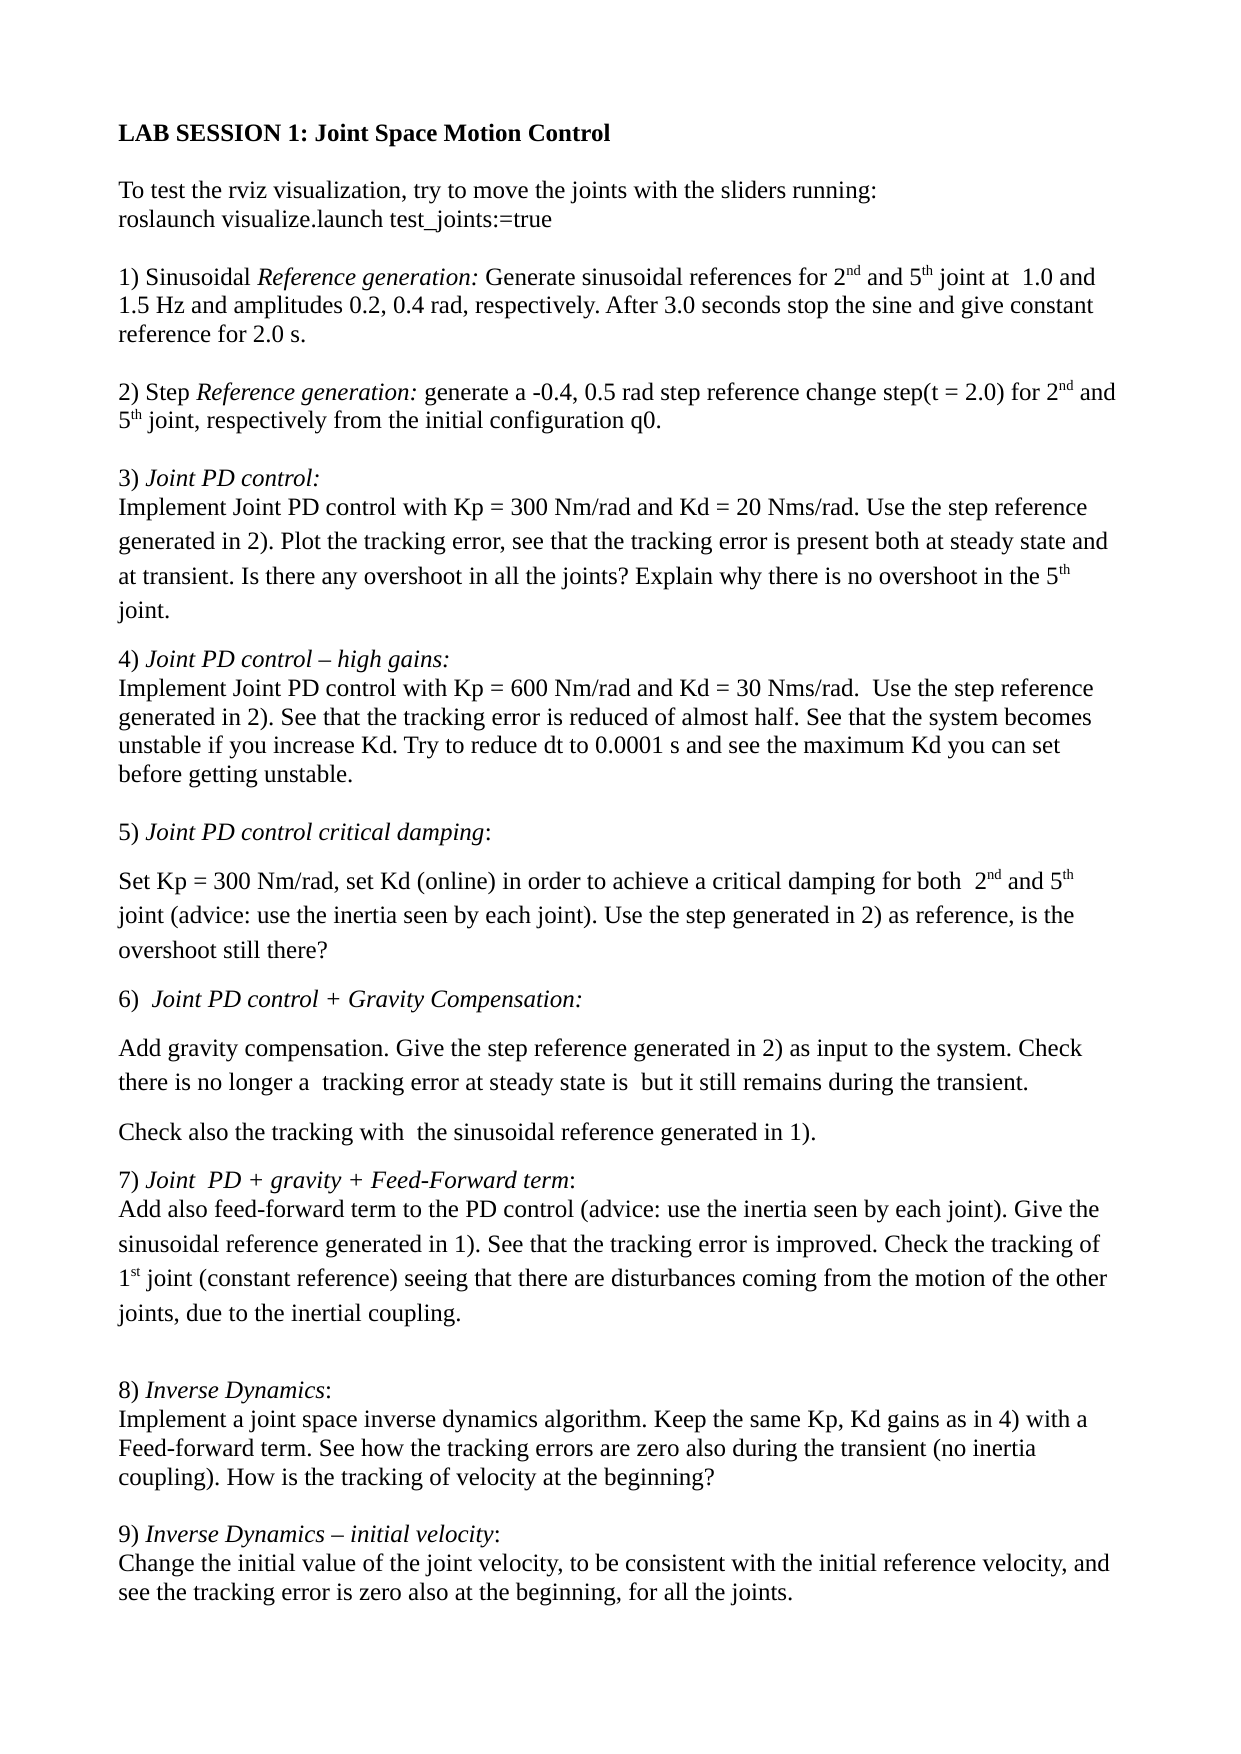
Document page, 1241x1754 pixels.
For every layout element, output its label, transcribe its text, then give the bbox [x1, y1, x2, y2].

text To test the rviz visualization, try to move the joints with the sliders running: [118, 176, 1122, 204]
text Set Kp = 300 Nm/rad, set Kd (online) in order to achieve a critical damping for both 2nd and 5th joint (advice: use the inertia seen by each joint). Use the step generated in 2) as reference, is the overshoot still there? [118, 866, 1122, 964]
text Add also feed-forward term to the PD control (advice: use the inertia seen by each joint). Give the sinusoidal reference generated in 1). See that the tracking error is improved. Check the tracking of 1st joint (constant reference) seeing that there are disturbances coming from the motion of the other joints, due to the inertial coupling. [118, 1194, 1122, 1327]
text Implement Joint PD control with Kp = 300 Nm/rad and Kd = 20 Nms/rad. Use the step reference generated in 2). Plot the tracking error, see that the tracking error is present both at steady state and at transient. Is there any overshoot in all the joints? Explain why there is no overshoot in the 5th joint. [118, 492, 1122, 624]
text 7) Joint PD + gravity + Feed-Forward term: [118, 1166, 1122, 1194]
text Implement Joint PD control with Kp = 600 Nm/rad and Kd = 30 Nms/rad. Use the step reference generated in 2). See that the tracking error is reduced of almost half. See that the system becomes unstable if you increase Kd. Try to reduce dt to 0.0001 s and see the maximum Kd you can set before getting unstable. [118, 673, 1122, 788]
text Change the initial value of the joint velocity, to be consistent with the initial reference velocity, and see the tracking error is zero also at the beginning, for all the joints. [118, 1548, 1122, 1606]
text LAB SESSION 1: Joint Space Motion Control [118, 118, 1122, 147]
text 9) Inverse Dynamics – initial velocity: [118, 1519, 1122, 1548]
text Check also the tracking with the sinusoidal reference generated in 1). [118, 1117, 1122, 1145]
text 2) Step Reference generation: generate a -0.4, 0.5 rad step reference change step(t = 2.0) for 2nd and 5th joint, respectively from the initial configuration q0. [118, 377, 1122, 434]
text 6) Joint PD control + Gravity Compensation: [118, 984, 1122, 1013]
text 5) Joint PD control critical damping: [118, 817, 1122, 846]
text Add gravity compensation. Give the step reference generated in 2) as input to the system. Check there is no longer a tracking error at steady state is but it still remains during the transient. [118, 1033, 1122, 1096]
text roslaunch visualize.launch test_joints:=true [118, 204, 1122, 233]
text 8) Inverse Dynamics: [118, 1376, 1122, 1404]
text 3) Joint PD control: [118, 463, 1122, 492]
text Implement a joint space inverse dynamics algorithm. Keep the same Kp, Kd gains as in 4) with a Feed-forward term. See how the tracking errors are zero also during the transient (no inertia coupling). How is the tracking of velocity at the beginning? [118, 1404, 1122, 1491]
text 1) Sinusoidal Reference generation: Generate sinusoidal references for 2nd and 5th joint at 1.0 and 1.5 Hz and amplitudes 0.2, 0.4 rad, respectively. After 3.0 seconds stop the sine and give constant reference for 2.0 s. [118, 262, 1122, 348]
text 4) Joint PD control – high gains: [118, 644, 1122, 673]
